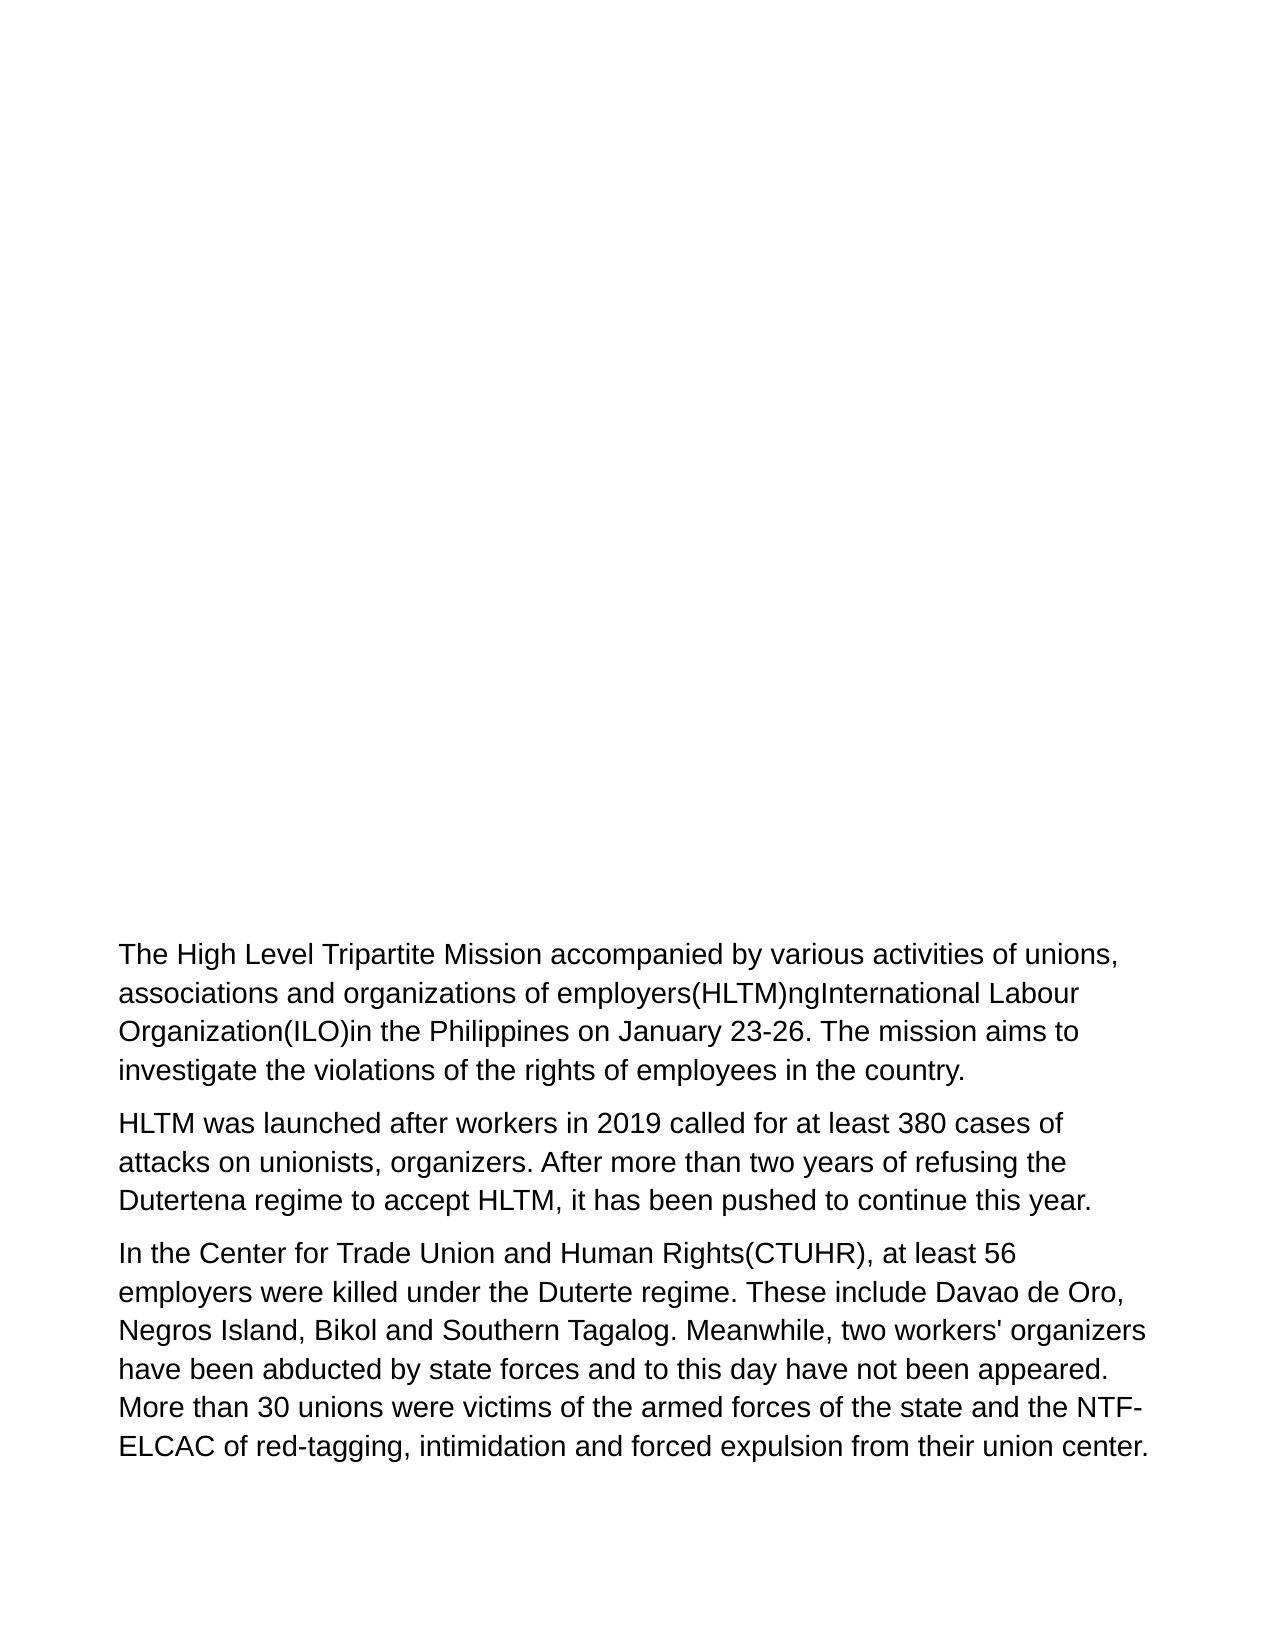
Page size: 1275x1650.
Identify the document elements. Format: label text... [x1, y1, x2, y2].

text HLTM was launched after workers in 2019 called for at least 380 cases of attacks on unionists, organizers. After more than two years of refusing the Dutertena regime to accept HLTM, it has been pushed to continue this year. [118, 1106, 1157, 1217]
text The High Level Tripartite Mission accompanied by various activities of unions, associations and organizations of employers(HLTM)ngInternational Labour Organization(ILO)in the Philippines on January 23-26. The mission aims to investigate the violations of the rights of employees in the country. [118, 118, 1157, 1086]
text In the Center for Trade Union and Human Rights(CTUHR), at least 56 employers were killed under the Duterte regime. These include Davao de Oro, Negros Island, Bikol and Southern Tagalog. Meanwhile, two workers' organizers have been abducted by state forces and to this day have not been appeared. More than 30 unions were victims of the armed forces of the state and the NTF-ELCAC of red-tagging, intimidation and forced expulsion from their union center. [118, 1236, 1157, 1462]
